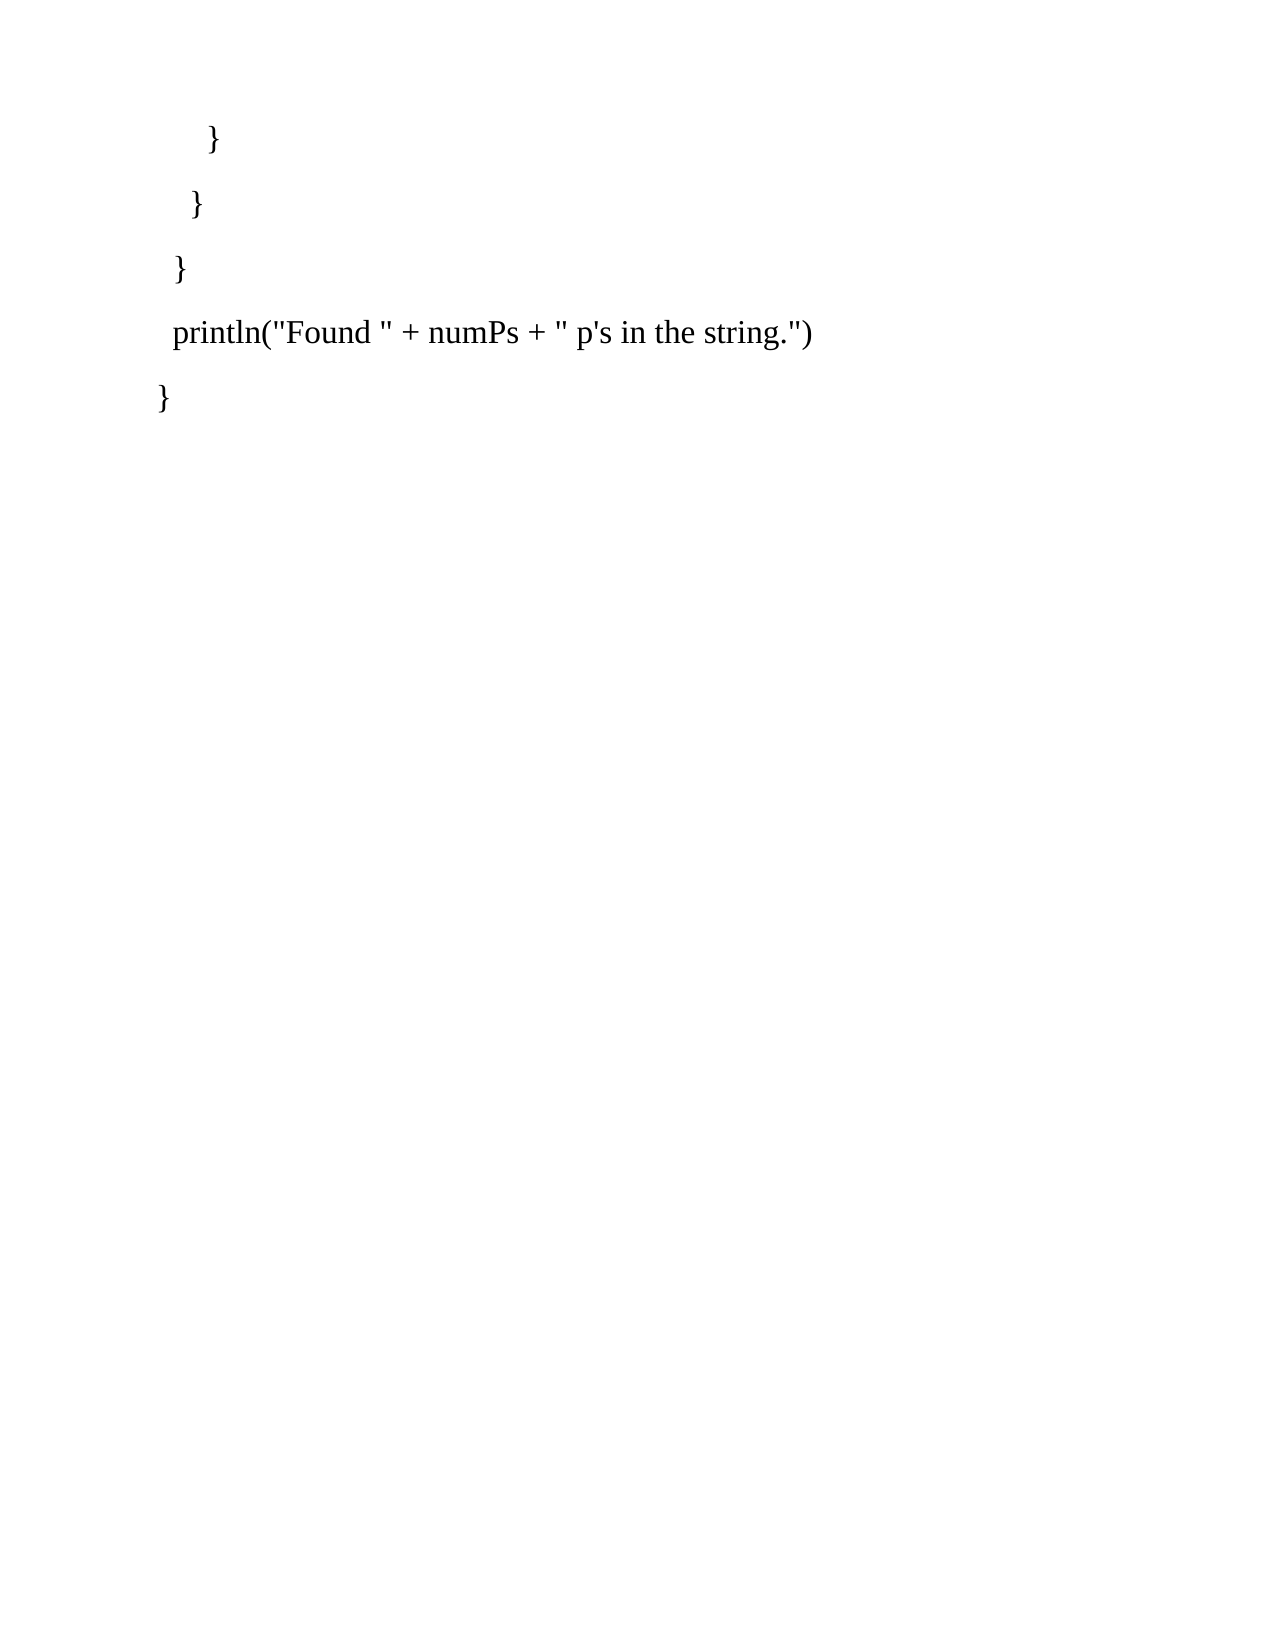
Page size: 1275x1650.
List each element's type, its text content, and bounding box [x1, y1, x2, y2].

text } [156, 378, 1157, 416]
text } [156, 183, 1157, 221]
text println("Found " + numPs + " p's in the string.") [156, 313, 1157, 351]
text } [156, 118, 1157, 156]
text } [156, 248, 1157, 286]
